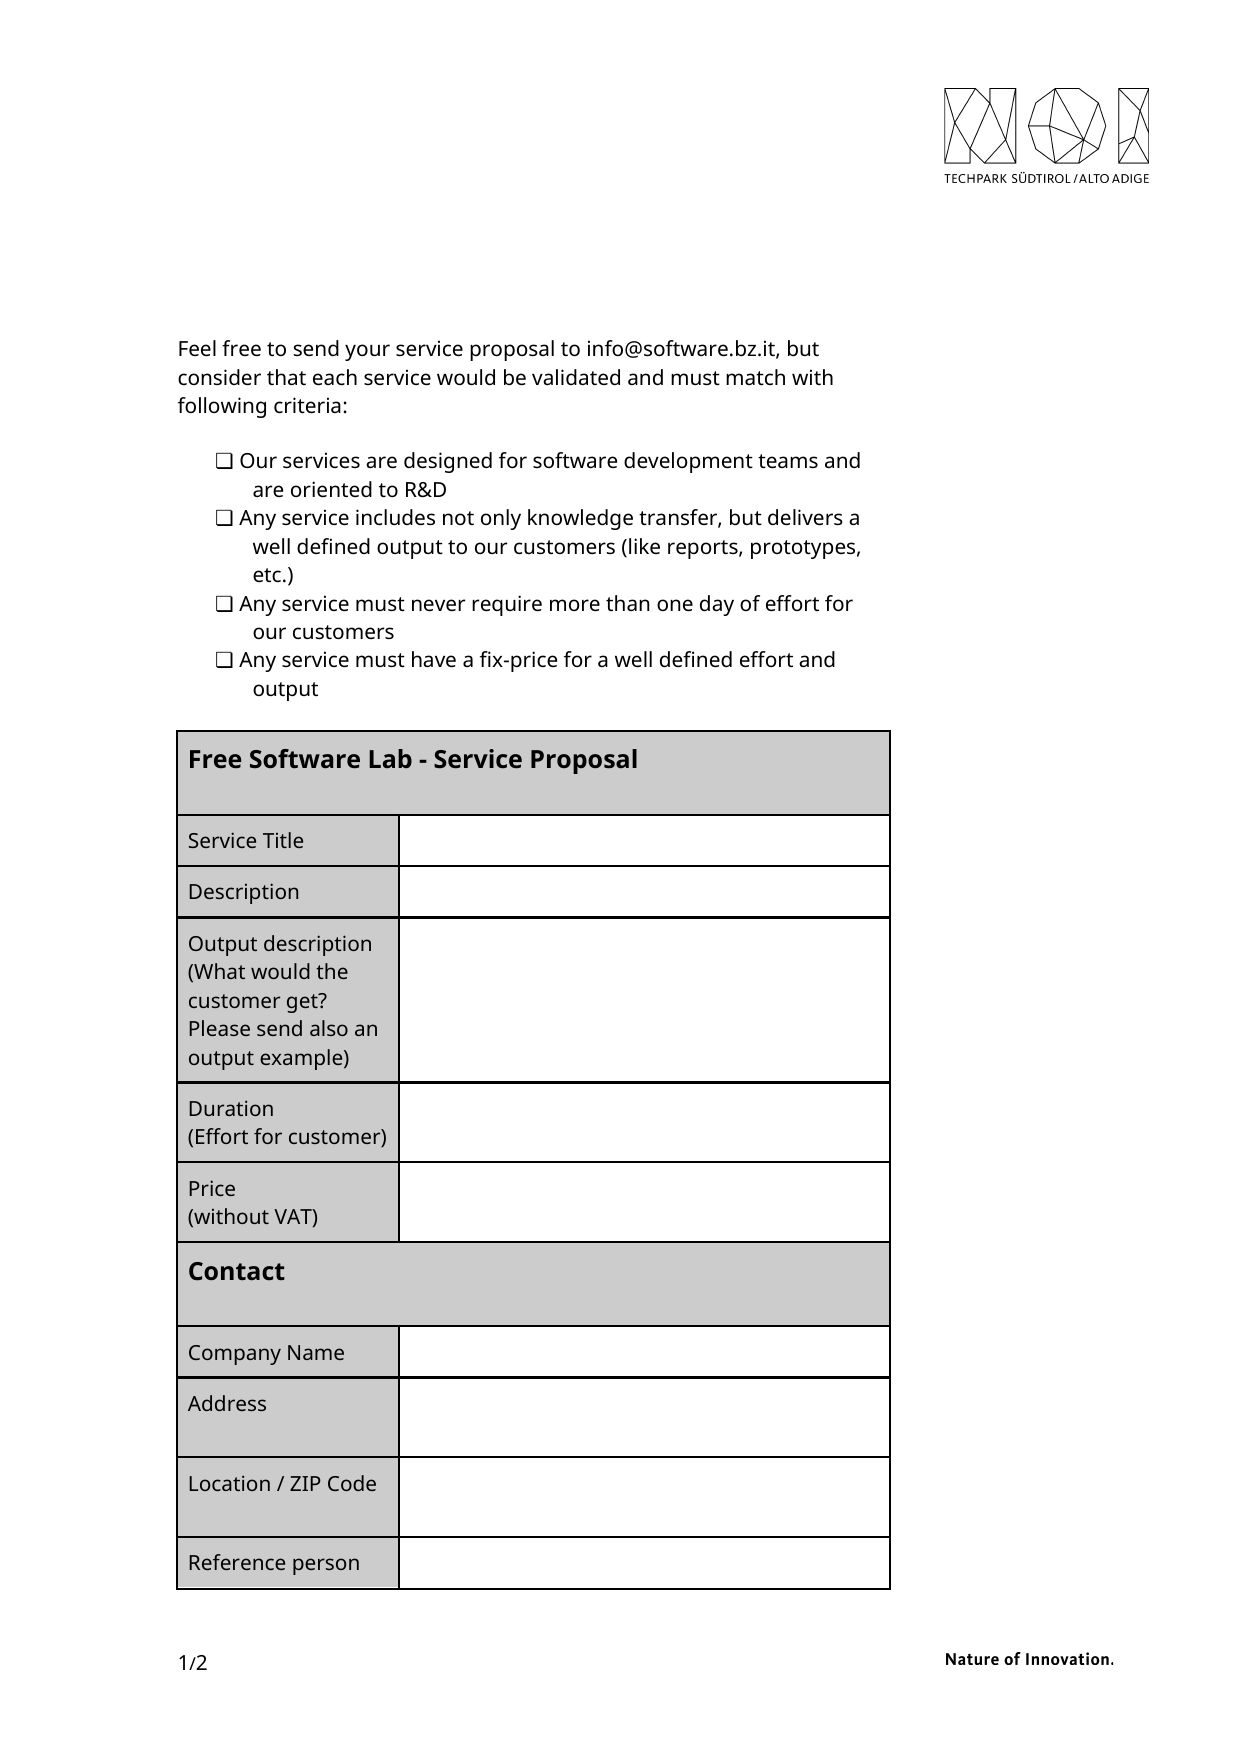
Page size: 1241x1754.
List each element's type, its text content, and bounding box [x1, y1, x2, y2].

table_cell Company Name [178, 1327, 398, 1376]
table_cell Description [178, 867, 398, 916]
table_cell [400, 1538, 889, 1587]
list Any service must have a fix-price for a well defined effort and output [215, 646, 892, 702]
table_cell [400, 1379, 889, 1456]
table_cell [400, 1163, 889, 1241]
table_cell Price (without VAT) [178, 1163, 398, 1241]
table_cell [400, 919, 889, 1081]
table_cell Duration (Effort for customer) [178, 1084, 398, 1161]
table_header Free Software Lab - Service Proposal [178, 732, 889, 814]
table_cell Reference person [178, 1538, 398, 1587]
table_cell Service Title [178, 816, 398, 865]
table_cell [400, 816, 889, 865]
table_cell Contact [178, 1243, 889, 1325]
table_cell [400, 1084, 889, 1161]
table_cell [400, 1327, 889, 1376]
table_cell [400, 867, 889, 916]
picture [946, 1652, 1114, 1665]
table_cell Location / ZIP Code [178, 1458, 398, 1536]
table_cell Output description (What would the customer get? Please send also an output example) [178, 919, 398, 1081]
list Any service must never require more than one day of effort for our customers [215, 589, 892, 646]
picture [944, 88, 1149, 183]
list Our services are designed for software development teams and are oriented to R&D [215, 447, 892, 503]
table_cell [400, 1458, 889, 1536]
text Feel free to send your service proposal to info@software.bz.it, but consider that each service would be validated and must match with following criteria: [177, 334, 892, 419]
table_cell Address [178, 1379, 398, 1456]
list Any service includes not only knowledge transfer, but delivers a well defined output to our customers (like reports, prototypes, etc.) [215, 503, 892, 589]
